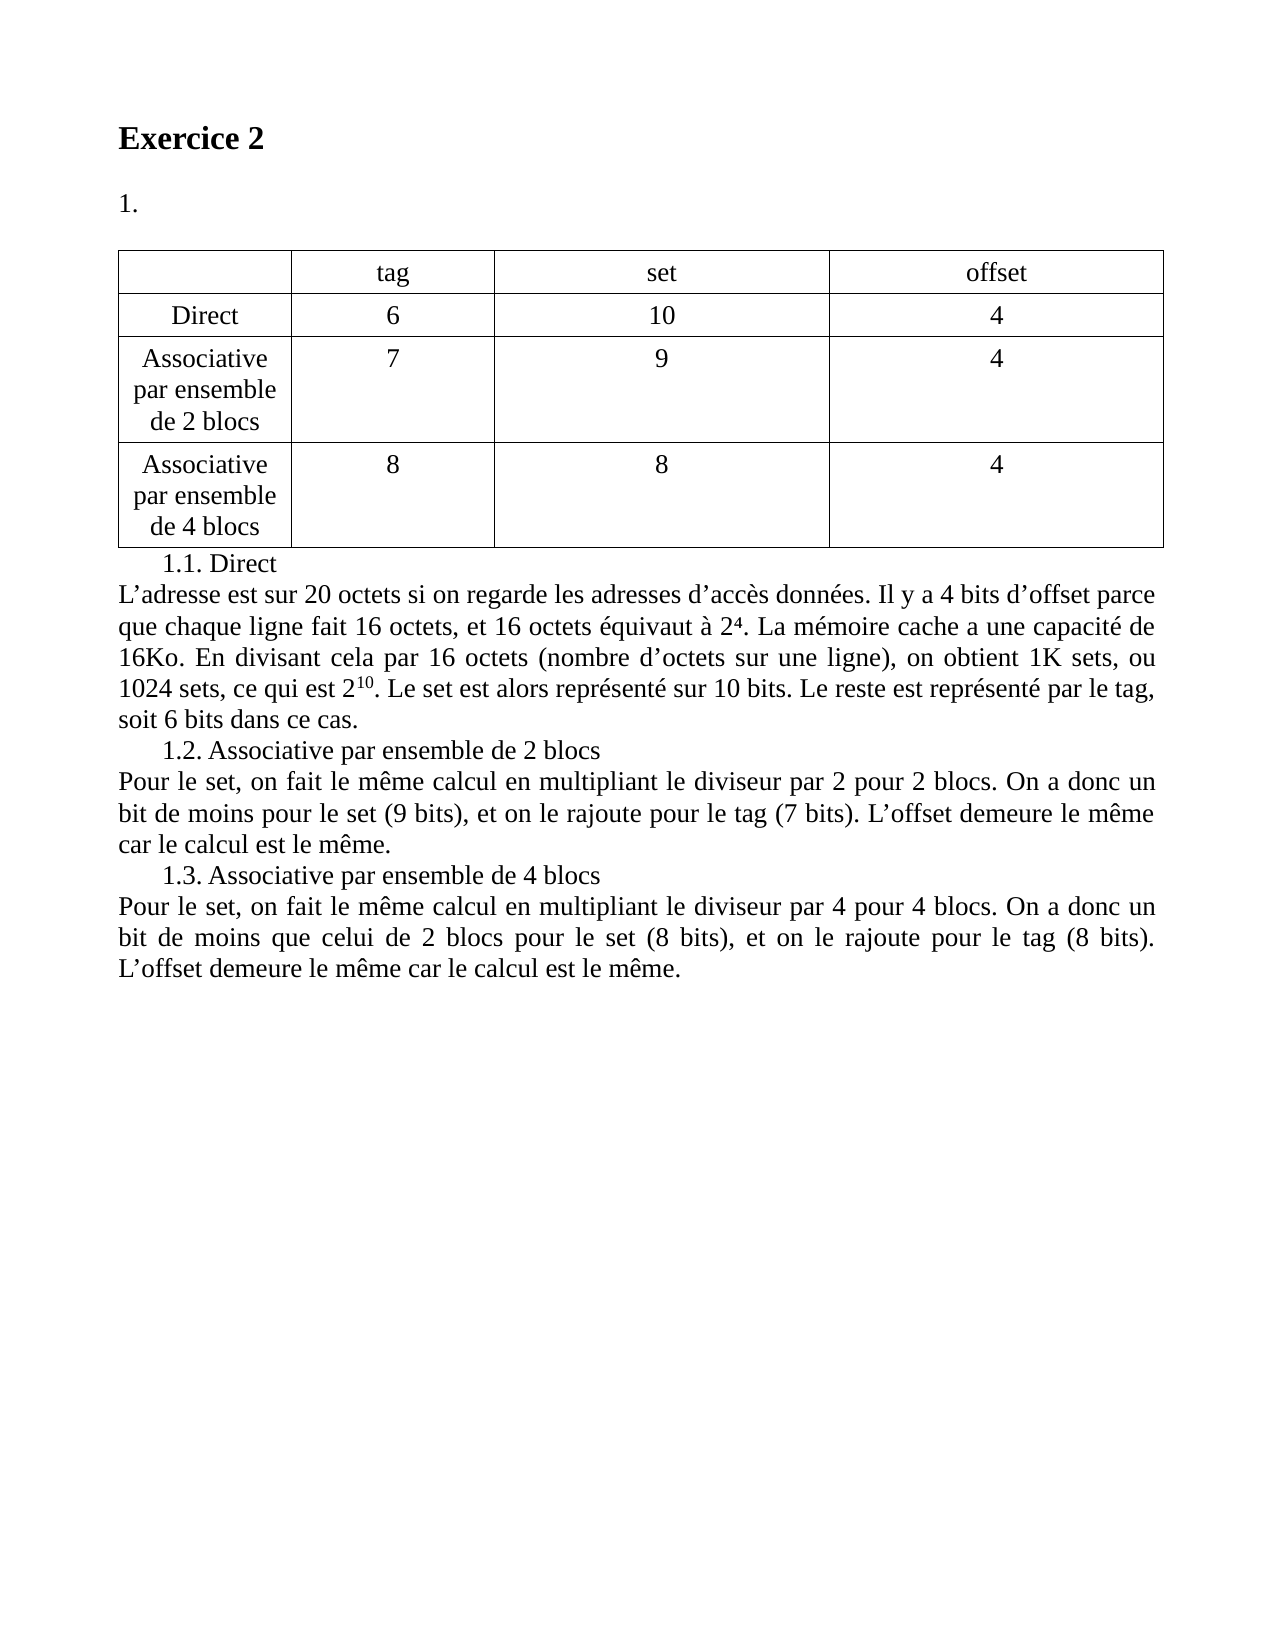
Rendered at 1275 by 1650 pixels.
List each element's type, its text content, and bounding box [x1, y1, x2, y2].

table_cell 9 [495, 337, 829, 442]
table_header [119, 251, 291, 293]
table_cell 7 [292, 337, 494, 442]
table_cell Direct [119, 294, 291, 336]
text Pour le set, on fait le même calcul en multipliant le diviseur par 2 pour 2 blocs. On a donc un bit de moins pour le set (9 bits), et on le rajoute pour le tag (7 bits). L’offset demeure le même car le calcul est le même. [118, 766, 1157, 859]
table_cell 4 [830, 294, 1163, 336]
text 1.3. Associative par ensemble de 4 blocs [118, 859, 1157, 890]
table_cell 8 [495, 443, 829, 547]
table_cell Associative par ensemble de 4 blocs [119, 443, 291, 547]
text 1. [118, 188, 1157, 219]
table_cell 4 [830, 443, 1163, 547]
text Exercice 2 [118, 118, 1157, 156]
table_cell 4 [830, 337, 1163, 442]
table_header offset [830, 251, 1163, 293]
text L’adresse est sur 20 octets si on regarde les adresses d’accès données. Il y a 4 bits d’offset parce que chaque ligne fait 16 octets, et 16 octets équivaut à 2⁴. La mémoire cache a une capacité de 16Ko. En divisant cela par 16 octets (nombre d’octets sur une ligne), on obtient 1K sets, ou 1024 sets, ce qui est 210. Le set est alors représenté sur 10 bits. Le reste est représenté par le tag, soit 6 bits dans ce cas. [118, 579, 1157, 734]
table_cell Associative par ensemble de 2 blocs [119, 337, 291, 442]
text 1.1. Direct [118, 548, 1157, 579]
text 1.2. Associative par ensemble de 2 blocs [118, 734, 1157, 766]
table_cell 10 [495, 294, 829, 336]
table_header set [495, 251, 829, 293]
text Pour le set, on fait le même calcul en multipliant le diviseur par 4 pour 4 blocs. On a donc un bit de moins que celui de 2 blocs pour le set (8 bits), et on le rajoute pour le tag (8 bits). L’offset demeure le même car le calcul est le même. [118, 890, 1157, 983]
table_header tag [292, 251, 494, 293]
table_cell 6 [292, 294, 494, 336]
table_cell 8 [292, 443, 494, 547]
